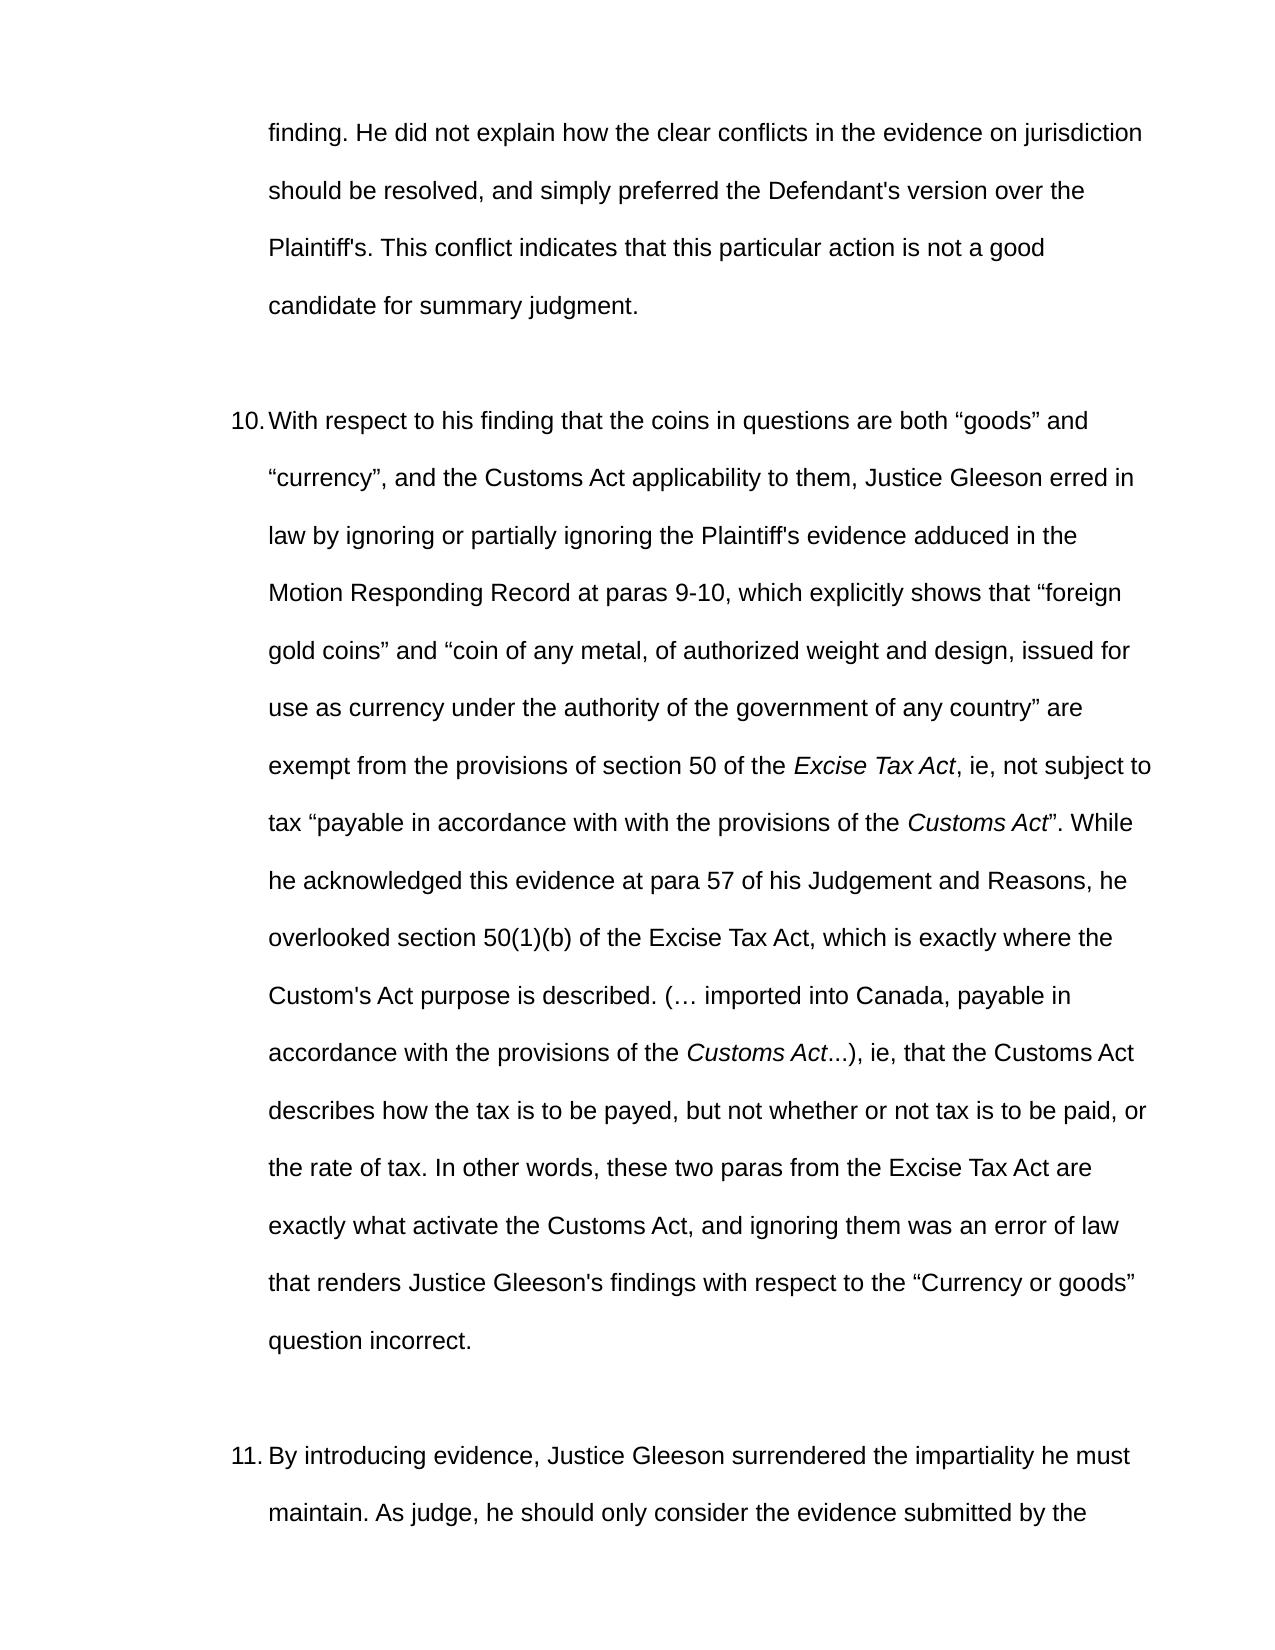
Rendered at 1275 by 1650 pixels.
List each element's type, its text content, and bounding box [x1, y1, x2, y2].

list With respect to his finding that the coins in questions are both “goods” and “currency”, and the Customs Act applicability to them, Justice Gleeson erred in law by ignoring or partially ignoring the Plaintiff's evidence adduced in the Motion Responding Record at paras 9-10, which explicitly shows that “foreign gold coins” and “coin of any metal, of authorized weight and design, issued for use as currency under the authority of the government of any country” are exempt from the provisions of section 50 of the Excise Tax Act, ie, not subject to tax “payable in accordance with with the provisions of the Customs Act”. While he acknowledged this evidence at para 57 of his Judgement and Reasons, he overlooked section 50(1)(b) of the Excise Tax Act, which is exactly where the Custom's Act purpose is described. (… imported into Canada, payable in accordance with the provisions of the Customs Act...), ie, that the Customs Act describes how the tax is to be payed, but not whether or not tax is to be paid, or the rate of tax. In other words, these two paras from the Excise Tax Act are exactly what activate the Customs Act, and ignoring them was an error of law that renders Justice Gleeson's findings with respect to the “Currency or goods” question incorrect. [231, 406, 1157, 1354]
list finding. He did not explain how the clear conflicts in the evidence on jurisdiction should be resolved, and simply preferred the Defendant's version over the Plaintiff's. This conflict indicates that this particular action is not a good candidate for summary judgment. [231, 118, 1157, 319]
list By introducing evidence, Justice Gleeson surrendered the impartiality he must maintain. As judge, he should only consider the evidence submitted by the [231, 1441, 1157, 1527]
